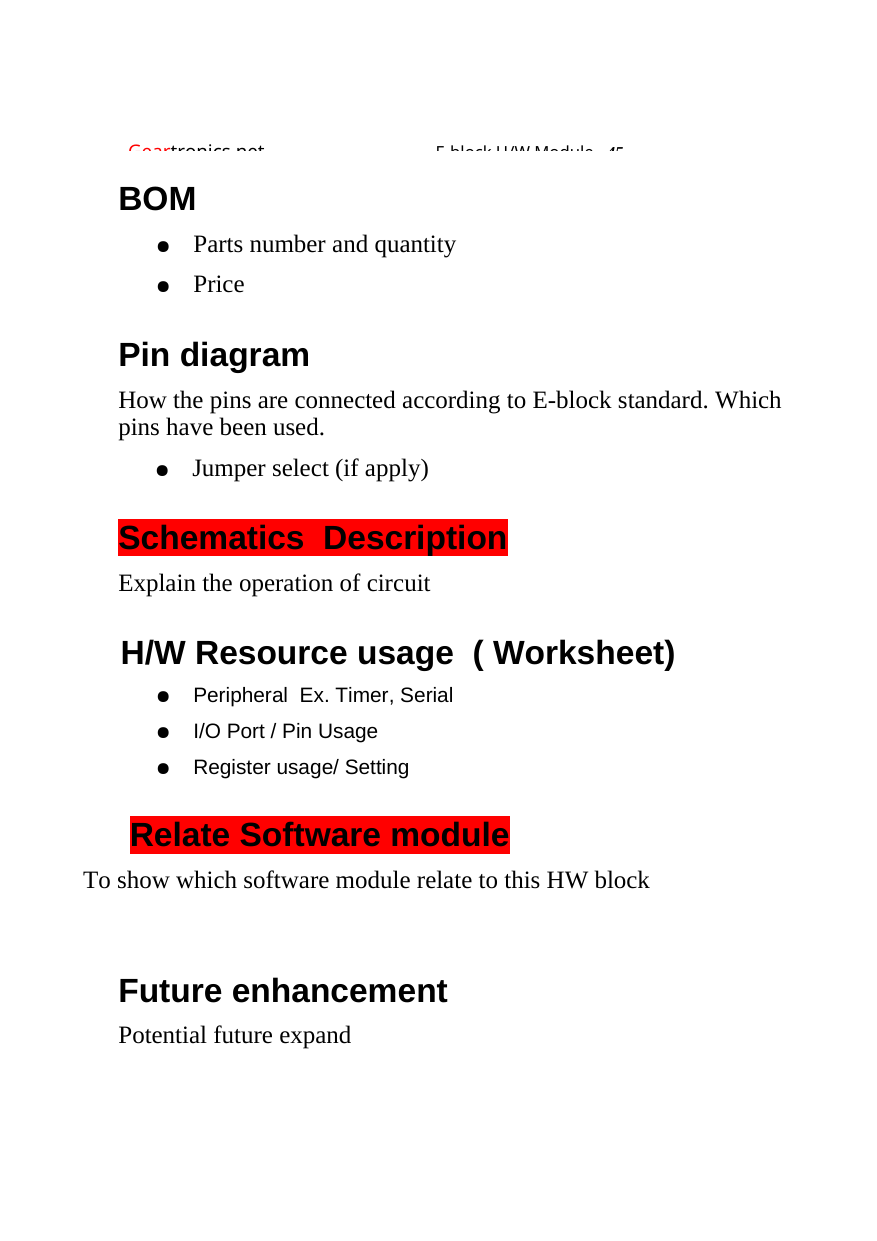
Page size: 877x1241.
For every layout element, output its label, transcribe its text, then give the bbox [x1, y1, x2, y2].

text How the pins are connected according to E-block standard. Which pins have been used. [118, 386, 818, 441]
subtitle Relate Software module [45, 816, 818, 854]
list Peripheral Ex. Timer, Serial [156, 684, 818, 707]
list Price [156, 271, 818, 298]
subtitle Schematics Description [118, 519, 818, 556]
list I/O Port / Pin Usage [156, 720, 818, 743]
subtitle BOM [118, 180, 818, 218]
subtitle Future enhancement [118, 972, 818, 1009]
list Jumper select (if apply) [154, 454, 818, 481]
subtitle H/W Resource usage ( Worksheet) [83, 634, 818, 672]
list Register usage/ Setting [156, 756, 818, 779]
list Parts number and quantity [156, 230, 818, 258]
subtitle Pin diagram [118, 336, 818, 373]
list To show which software module relate to this HW block [45, 866, 818, 894]
text Potential future expand [118, 1022, 818, 1049]
text Explain the operation of circuit [118, 569, 818, 597]
